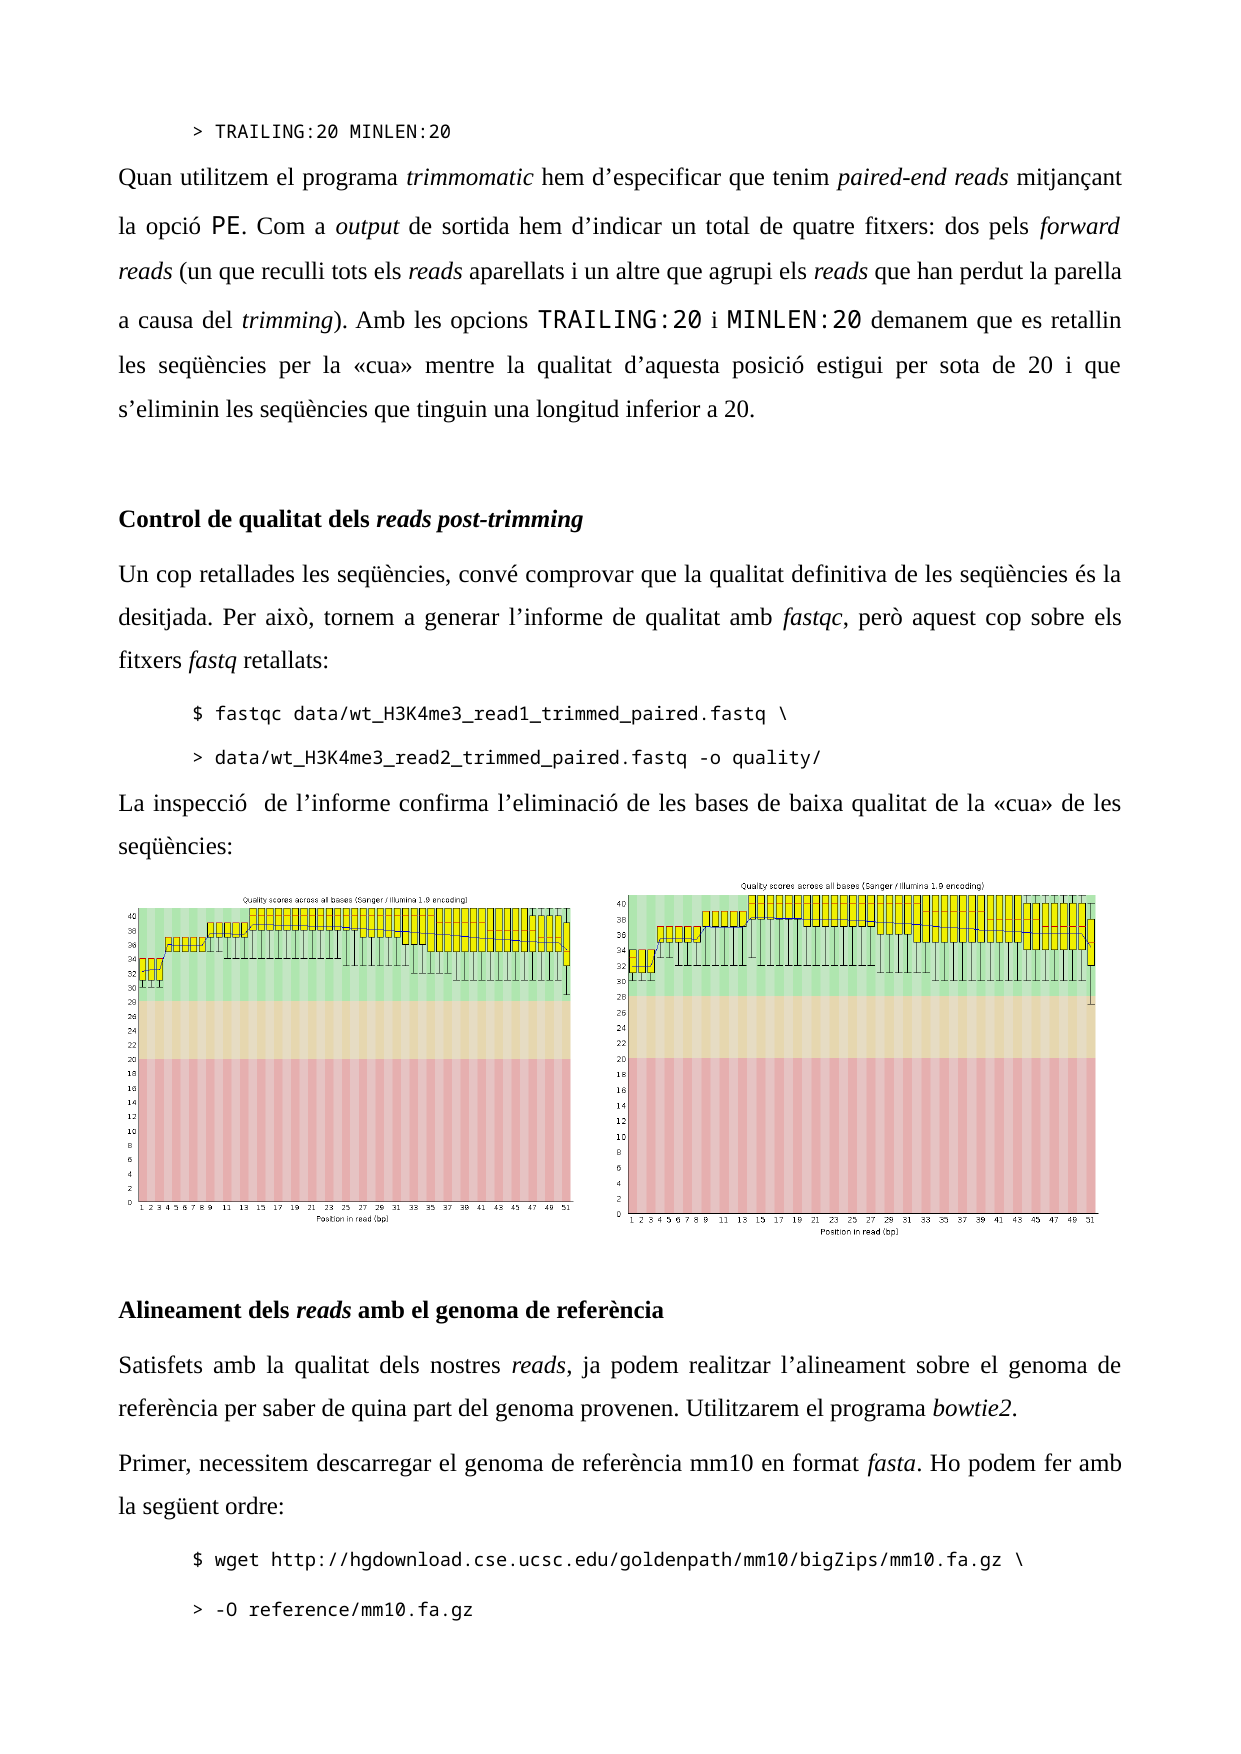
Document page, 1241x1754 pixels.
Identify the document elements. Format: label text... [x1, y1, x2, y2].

text > TRAILING:20 MINLEN:20 [118, 118, 1122, 144]
text > -O reference/mm10.fa.gz [118, 1597, 1122, 1622]
text $ fastqc data/wt_H3K4me3_read1_trimmed_paired.fastq \ [118, 700, 1122, 726]
picture [116, 888, 580, 1225]
text Control de qualitat dels reads post-trimming [118, 504, 1122, 532]
text $ wget http://hgdownload.cse.ucsc.edu/goldenpath/mm10/bigZips/mm10.fa.gz \ [118, 1546, 1122, 1572]
text Primer, necessitem descarregar el genoma de referència mm10 en format fasta. Ho podem fer amb la següent ordre: [118, 1448, 1122, 1520]
text La inspecció de l’informe confirma l’eliminació de les bases de baixa qualitat de la «cua» de les seqüències: [118, 788, 1122, 860]
text Quan utilitzem el programa trimmomatic hem d’especificar que tenim paired-end reads mitjançant la opció PE. Com a output de sortida hem d’indicar un total de quatre fitxers: dos pels forward reads (un que reculli tots els reads aparellats i un altre que agrupi els reads que han perdut la parella a causa del trimming). Amb les opcions TRAILING:20 i MINLEN:20 demanem que es retallin les seqüències per la «cua» mentre la qualitat d’aquesta posició estigui per sota de 20 i que s’eliminin les seqüències que tinguin una longitud inferior a 20. [118, 162, 1122, 422]
text Satisfets amb la qualitat dels nostres reads, ja podem realitzar l’alineament sobre el genoma de referència per saber de quina part del genoma provenen. Utilitzarem el programa bowtie2. [118, 1350, 1122, 1422]
text Un cop retallades les seqüències, convé comprovar que la qualitat definitiva de les seqüències és la desitjada. Per això, tornem a generar l’informe de qualitat amb fastqc, però aquest cop sobre els fitxers fastq retallats: [118, 559, 1122, 674]
text Alineament dels reads amb el genoma de referència [118, 1295, 1122, 1324]
picture [610, 875, 1108, 1241]
text > data/wt_H3K4me3_read2_trimmed_paired.fastq -o quality/ [118, 744, 1122, 770]
